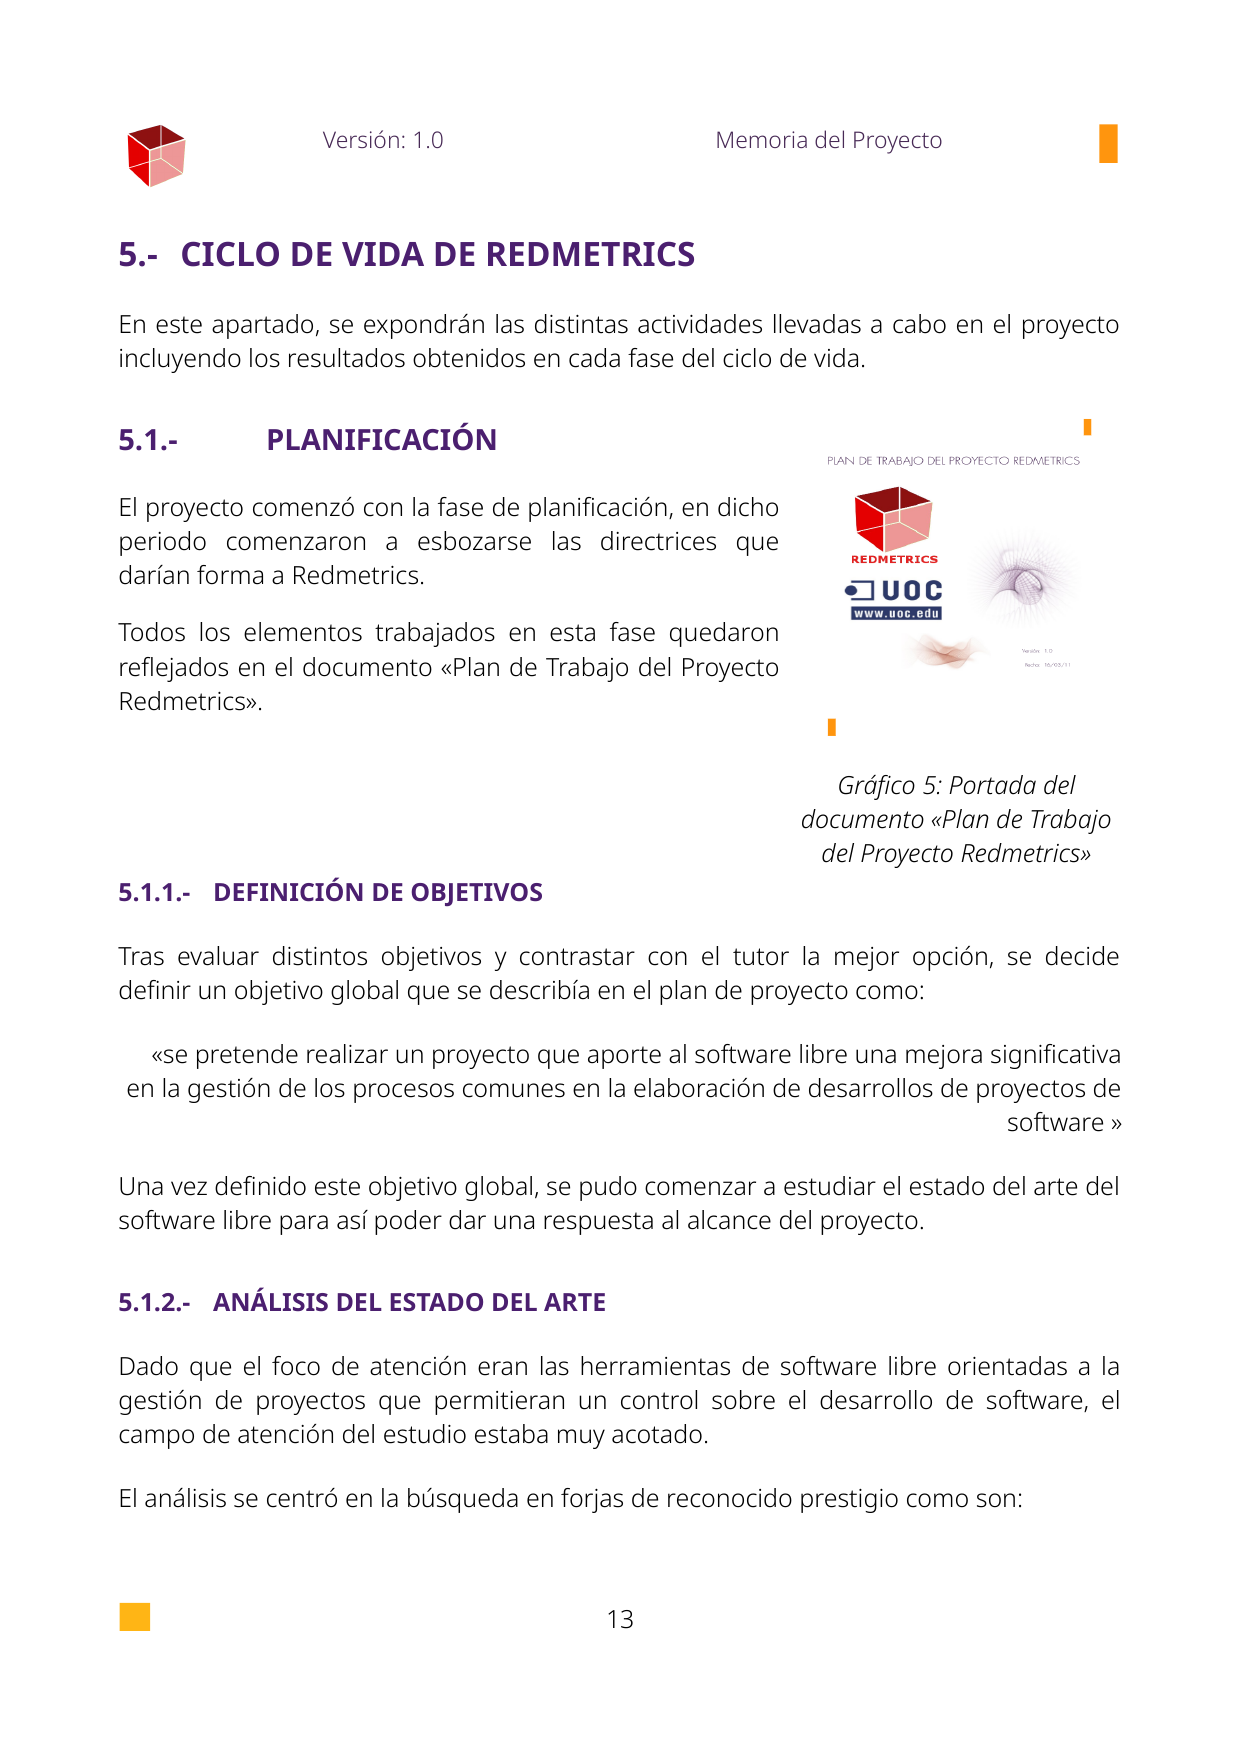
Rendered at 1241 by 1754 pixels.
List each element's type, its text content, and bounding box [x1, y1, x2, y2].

text «se pretende realizar un proyecto que aporte al software libre una mejora significativa en la gestión de los procesos comunes en la elaboración de desarrollos de proyectos de software » [118, 1037, 1122, 1139]
picture [123, 123, 189, 189]
text Gráfico 5: Portada del documento «Plan de Trabajo del Proyecto Redmetrics» [795, 768, 1120, 870]
subtitle [795, 381, 1120, 393]
subtitle Análisis del estado del arte [118, 1285, 1122, 1319]
text Tras evaluar distintos objetivos y contrastar con el tutor la mejor opción, se decide definir un objetivo global que se describía en el plan de proyecto como: [118, 938, 1122, 1007]
text Dado que el foco de atención eran las herramientas de software libre orientadas a la gestión de proyectos que permitieran un control sobre el desarrollo de software, el campo de atención del estudio estaba muy acotado. [118, 1349, 1122, 1451]
text Una vez definido este objetivo global, se pudo comenzar a estudiar el estado del arte del software libre para así poder dar una respuesta al alcance del proyecto. [118, 1169, 1122, 1237]
text El proyecto comenzó con la fase de planificación, en dicho periodo comenzaron a esbozarse las directrices que darían forma a Redmetrics. [118, 489, 795, 591]
picture [795, 393, 1120, 768]
text Todos los elementos trabajados en esta fase quedaron reflejados en el documento «Plan de Trabajo del Proyecto Redmetrics». [118, 615, 795, 717]
subtitle Definición de objetivos [118, 874, 1122, 908]
subtitle Ciclo de vida de Redmetrics [118, 231, 1122, 276]
text En este apartado, se expondrán las distintas actividades llevadas a cabo en el proyecto incluyendo los resultados obtenidos en cada fase del ciclo de vida. [118, 306, 1122, 374]
subtitle Planificación [118, 419, 795, 459]
text El análisis se centró en la búsqueda en forjas de reconocido prestigio como son: [118, 1481, 1122, 1515]
